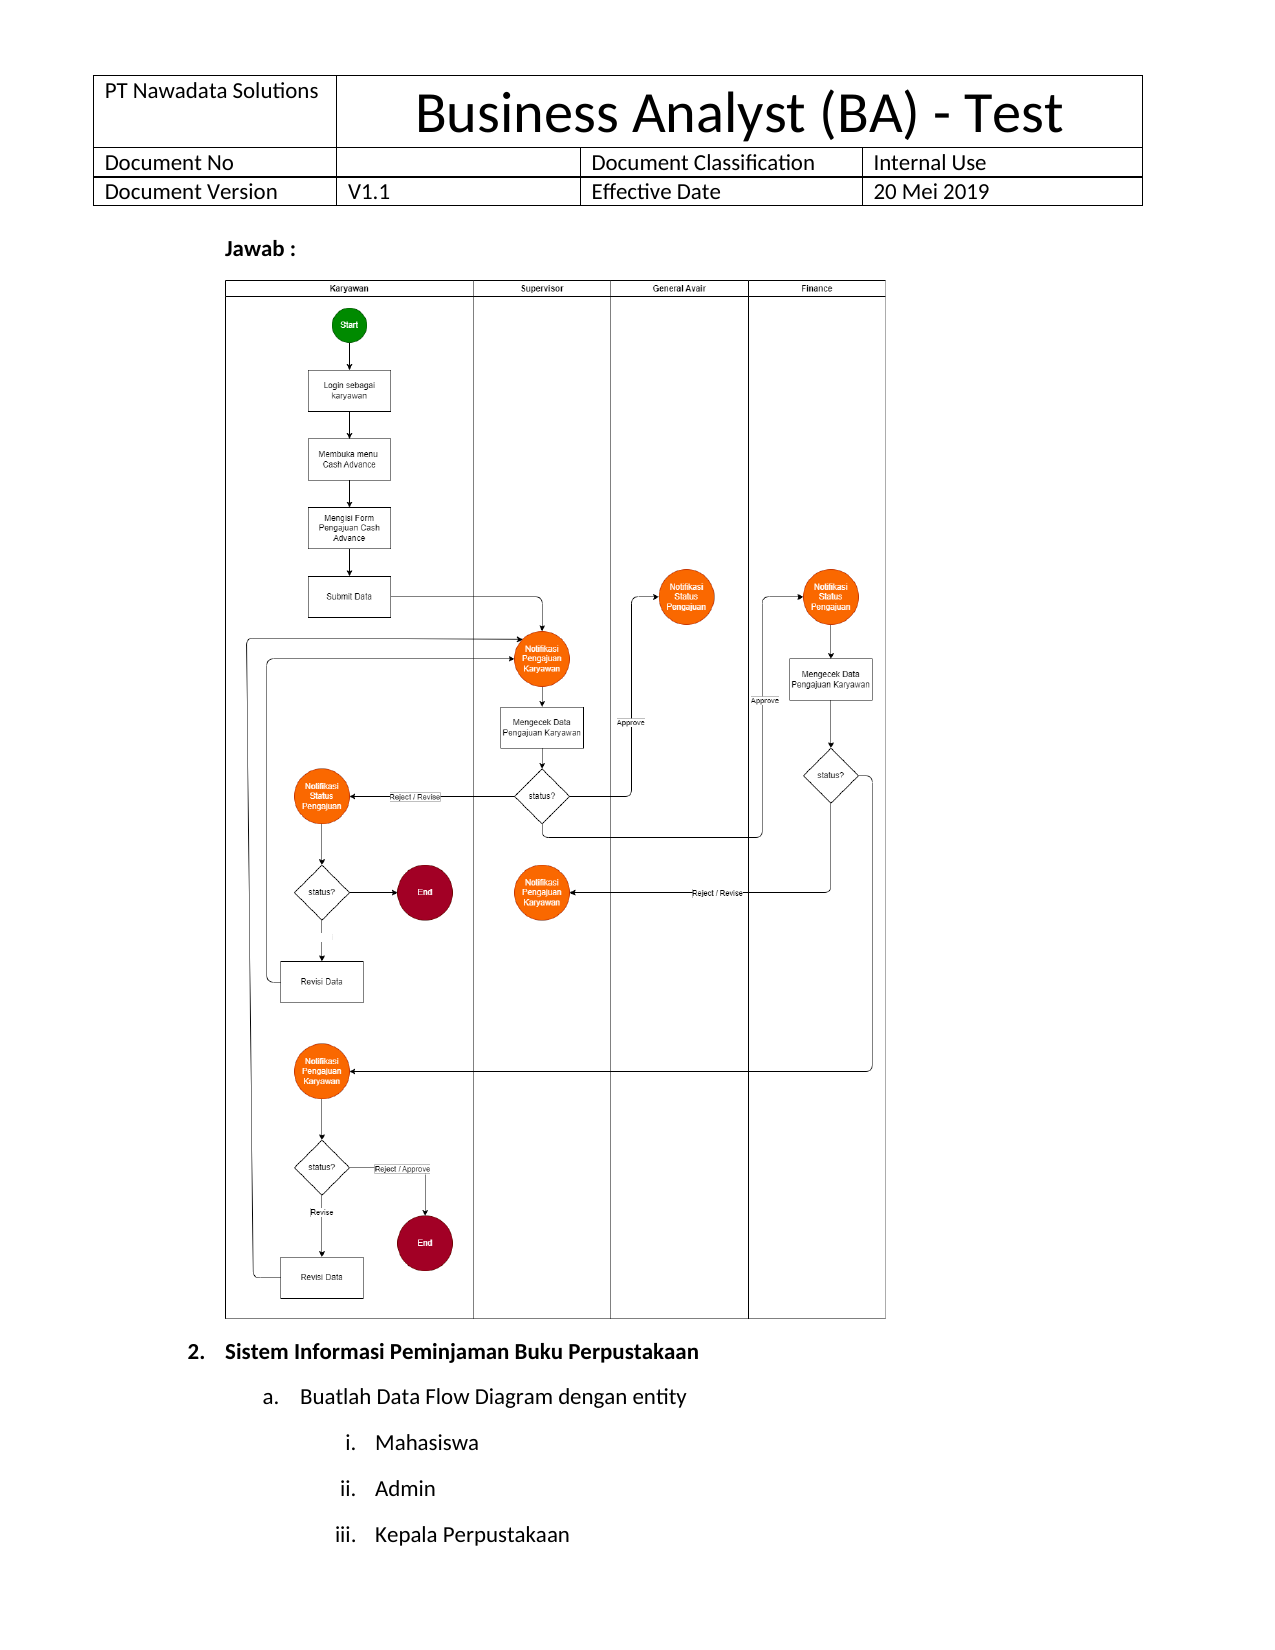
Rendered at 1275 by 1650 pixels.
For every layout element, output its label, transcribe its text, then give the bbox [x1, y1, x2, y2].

list Buatlah Data Flow Diagram dengan entity [262, 1382, 1125, 1411]
list Sistem Informasi Peminjaman Buku Perpustakaan [187, 1337, 1125, 1365]
list Kepala Perpustakaan [356, 1520, 1125, 1548]
list Admin [356, 1474, 1125, 1502]
list Mahasiswa [356, 1428, 1125, 1456]
list Jawab : [225, 234, 1125, 262]
